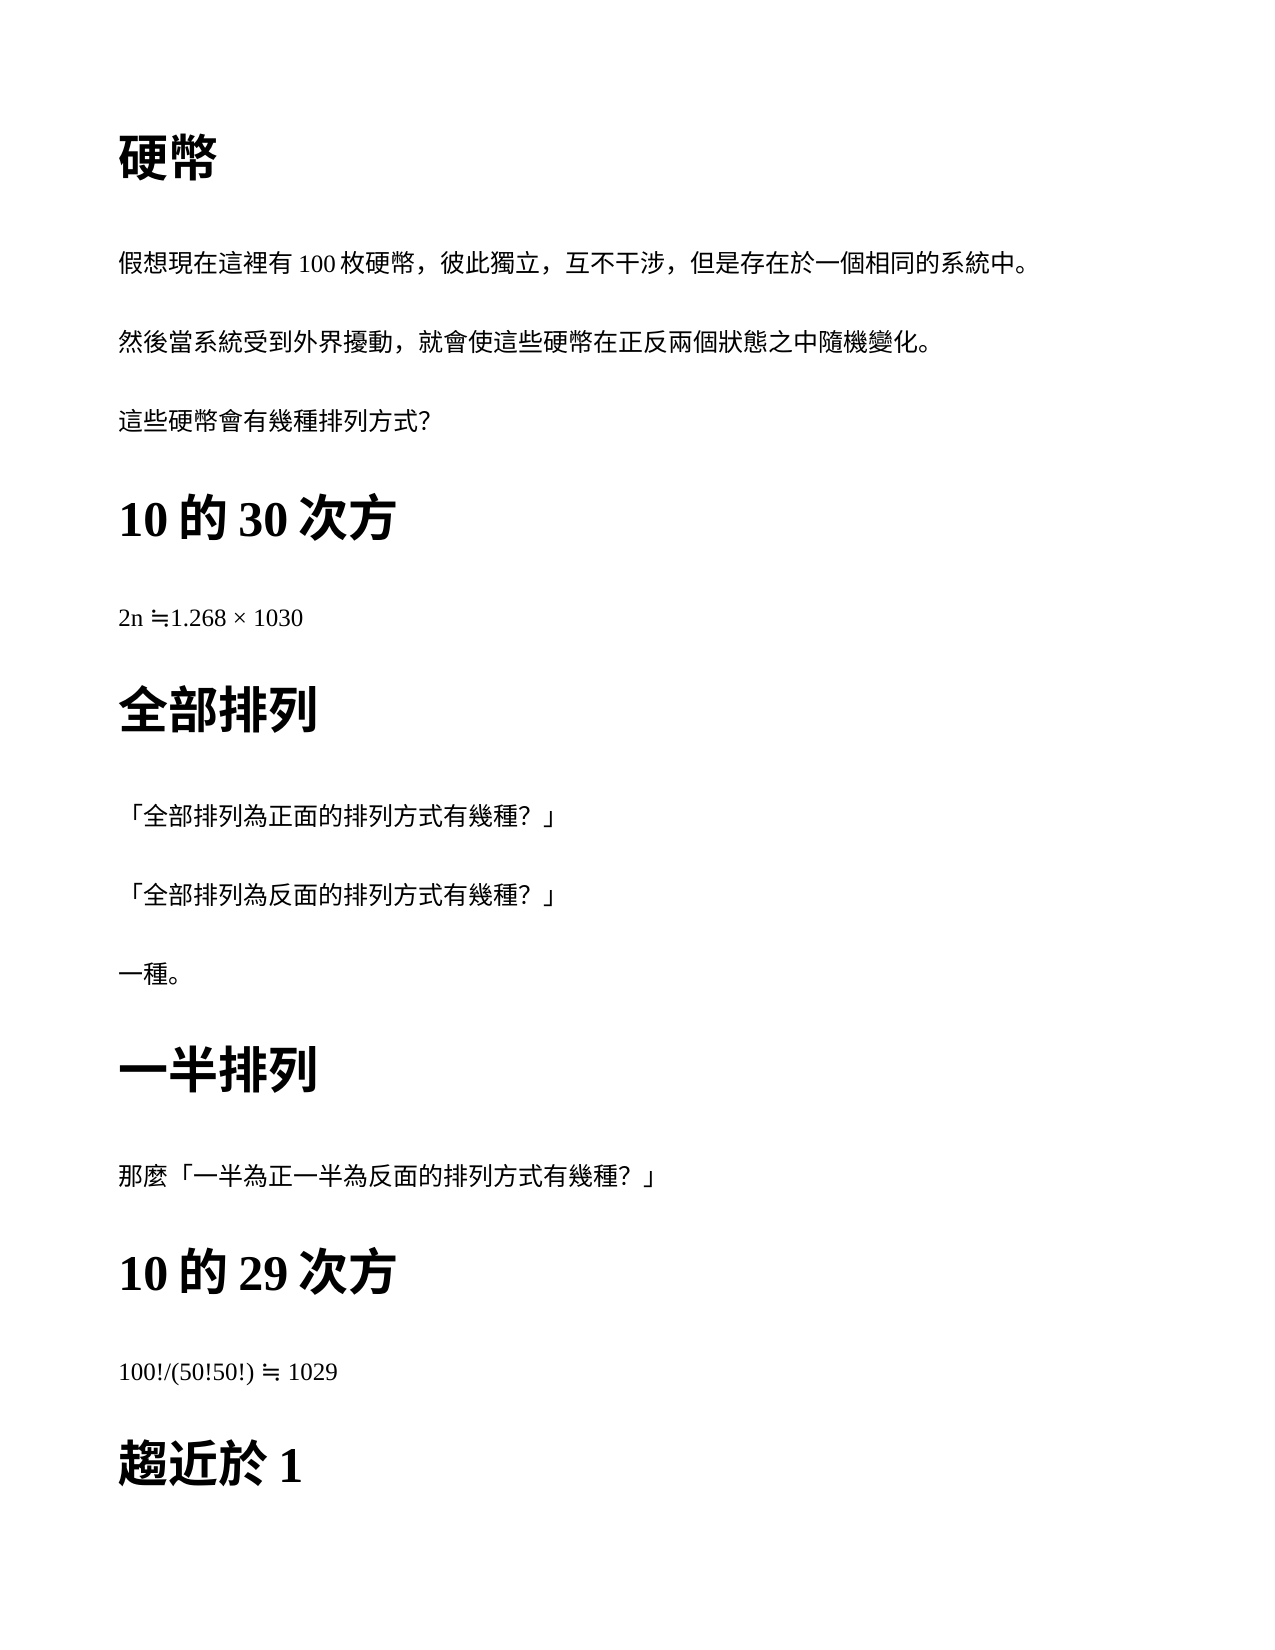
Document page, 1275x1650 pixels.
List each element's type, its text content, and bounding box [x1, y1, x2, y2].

text 100!/(50!50!) ≒ 1029 [118, 1357, 1157, 1386]
text 10的29次方 [118, 1232, 1157, 1304]
text 「全部排列為正面的排列方式有幾種？」 [118, 796, 1157, 832]
text 一半排列 [118, 1031, 1157, 1103]
text 10的30次方 [118, 478, 1157, 550]
text 假想現在這裡有100枚硬幣，彼此獨立，互不干涉，但是存在於一個相同的系統中。 [118, 243, 1157, 280]
text 那麼「一半為正一半為反面的排列方式有幾種？」 [118, 1156, 1157, 1192]
text 全部排列 [118, 671, 1157, 743]
text 然後當系統受到外界擾動，就會使這些硬幣在正反兩個狀態之中隨機變化。 [118, 323, 1157, 359]
text 一種。 [118, 954, 1157, 991]
text 「全部排列為反面的排列方式有幾種？」 [118, 875, 1157, 912]
text 2n ≒1.268 × 1030 [118, 603, 1157, 632]
text 這些硬幣會有幾種排列方式？ [118, 402, 1157, 438]
text 硬幣 [118, 118, 1157, 191]
text 趨近於1 [118, 1425, 1157, 1497]
